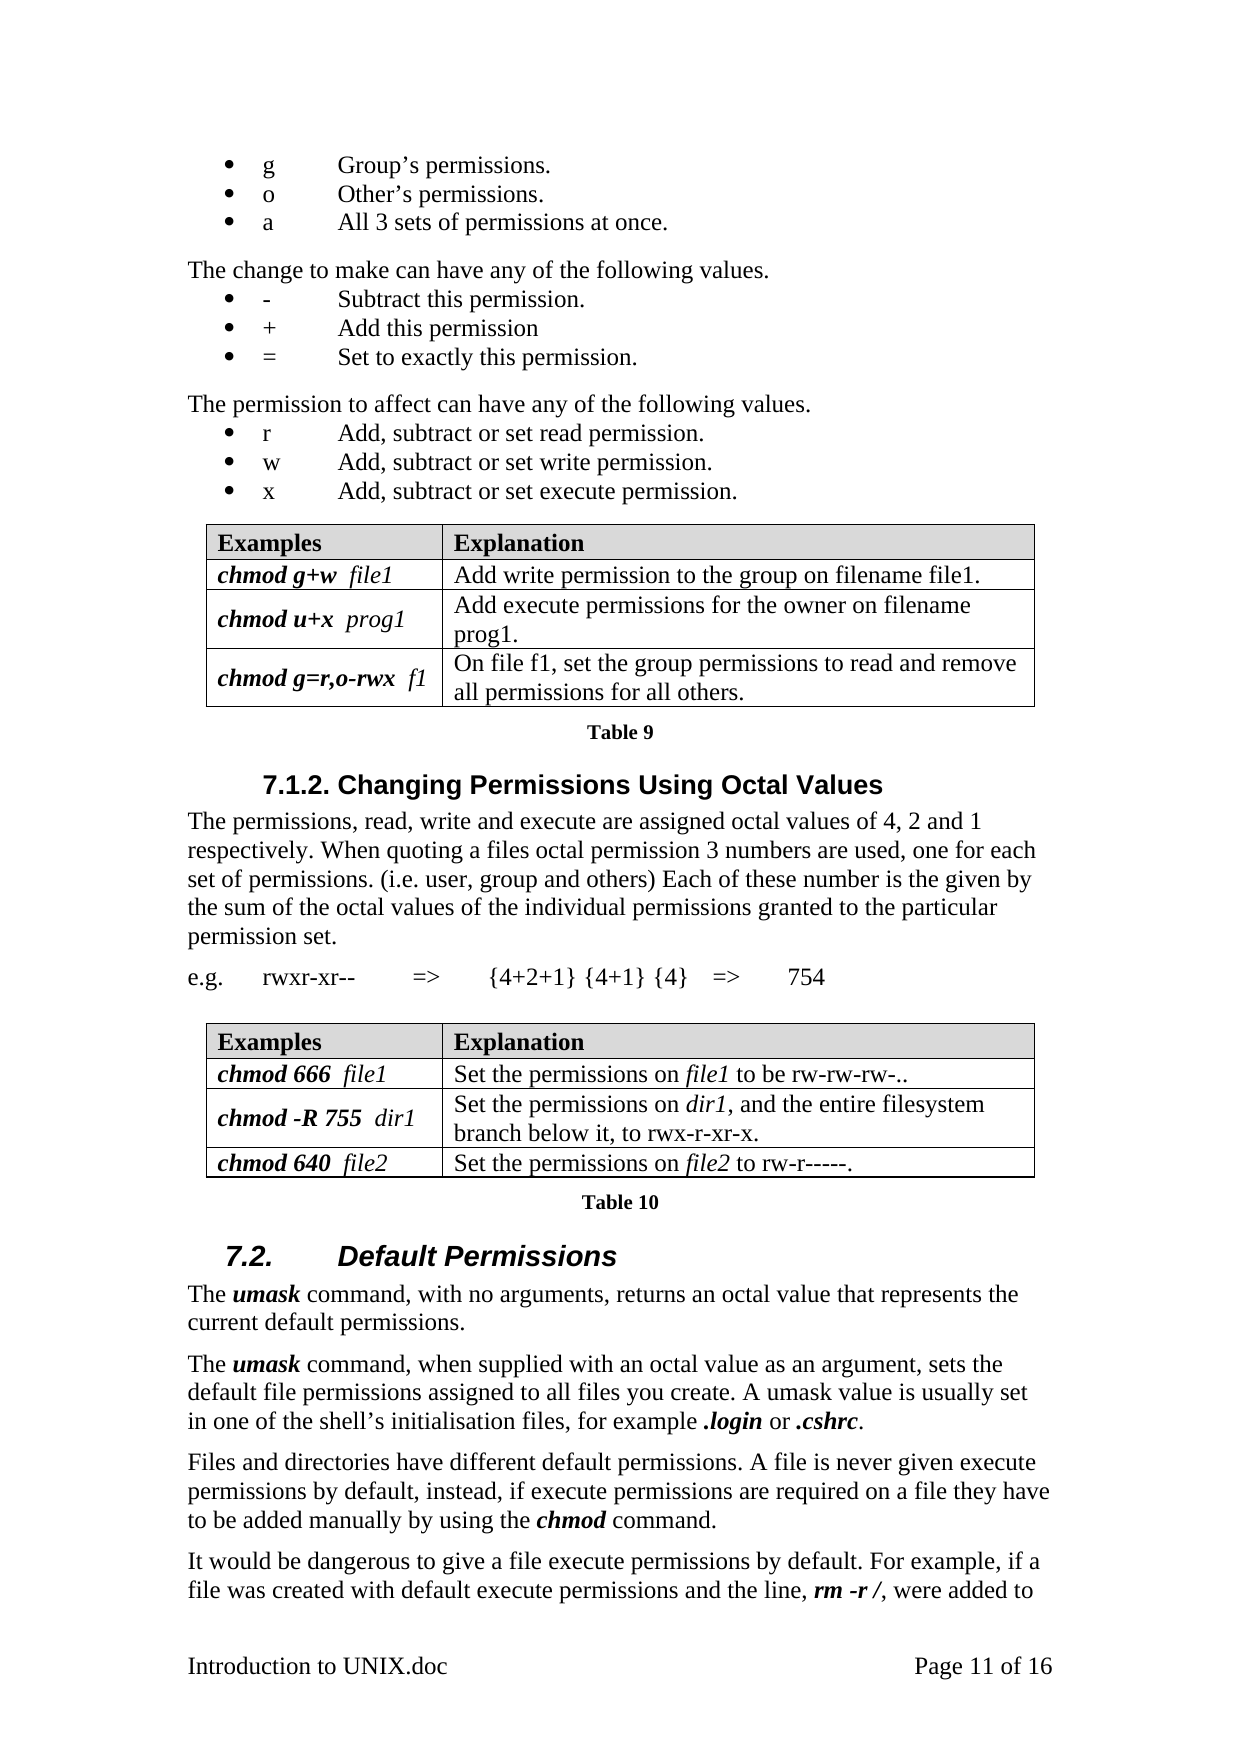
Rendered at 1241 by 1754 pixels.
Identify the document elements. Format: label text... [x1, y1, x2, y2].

list + Add this permission [225, 313, 1053, 342]
table_cell chmod g=r,o-rwx f1 [207, 649, 442, 706]
text The umask command, with no arguments, returns an octal value that represents the current default permissions. [187, 1279, 1053, 1336]
text e.g. rwxr-xr-- => {4+2+1} {4+1} {4} => 754 [187, 962, 1053, 991]
text The permission to affect can have any of the following values. [187, 389, 1053, 418]
table_cell On file f1, set the group permissions to read and remove all permissions for all others. [443, 649, 1034, 706]
table_header Explanation [443, 1024, 1034, 1058]
list g Group’s permissions. [225, 150, 1053, 179]
table_cell chmod -R 755 dir1 [207, 1089, 442, 1147]
text The umask command, when supplied with an octal value as an argument, sets the default file permissions assigned to all files you create. A umask value is usually set in one of the shell’s initialisation files, for example .login or .cshrc. [187, 1349, 1053, 1435]
table_cell chmod 666 file1 [207, 1059, 442, 1088]
table_cell Set the permissions on file1 to be rw-rw-rw-.. [443, 1059, 1034, 1088]
table_cell Set the permissions on dir1, and the entire filesystem branch below it, to rwx-r-xr-x. [443, 1089, 1034, 1147]
text Table 9 [187, 719, 1053, 744]
table_cell Add execute permissions for the owner on filename prog1. [443, 590, 1034, 647]
list a All 3 sets of permissions at once. [225, 207, 1053, 236]
text The permissions, read, write and execute are assigned octal values of 4, 2 and 1 respectively. When quoting a files octal permission 3 numbers are used, one for each set of permissions. (i.e. user, group and others) Each of these number is the given by the sum of the octal values of the individual permissions granted to the particular permission set. [187, 806, 1053, 950]
list - Subtract this permission. [225, 284, 1053, 313]
table_cell chmod g+w file1 [207, 560, 442, 589]
table_cell Add write permission to the group on filename file1. [443, 560, 1034, 589]
subtitle Default Permissions [225, 1239, 1053, 1272]
list = Set to exactly this permission. [225, 342, 1053, 370]
list r Add, subtract or set read permission. [225, 418, 1053, 447]
table_cell chmod 640 file2 [207, 1148, 442, 1176]
subtitle Changing Permissions Using Octal Values [262, 769, 1053, 800]
table_cell chmod u+x prog1 [207, 590, 442, 647]
text It would be dangerous to give a file execute permissions by default. For example, if a file was created with default execute permissions and the line, rm -r /, were added to [187, 1546, 1053, 1604]
text Files and directories have different default permissions. A file is never given execute permissions by default, instead, if execute permissions are required on a file they have to be added manually by using the chmod command. [187, 1447, 1053, 1534]
list o Other’s permissions. [225, 179, 1053, 207]
table_header Explanation [443, 525, 1034, 559]
text The change to make can have any of the following values. [187, 255, 1053, 284]
text Table 10 [187, 1190, 1053, 1214]
table_cell Set the permissions on file2 to rw-r-----. [443, 1148, 1034, 1176]
table_header Examples [207, 525, 442, 559]
table_header Examples [207, 1024, 442, 1058]
list w Add, subtract or set write permission. [225, 447, 1053, 476]
list x Add, subtract or set execute permission. [225, 476, 1053, 504]
